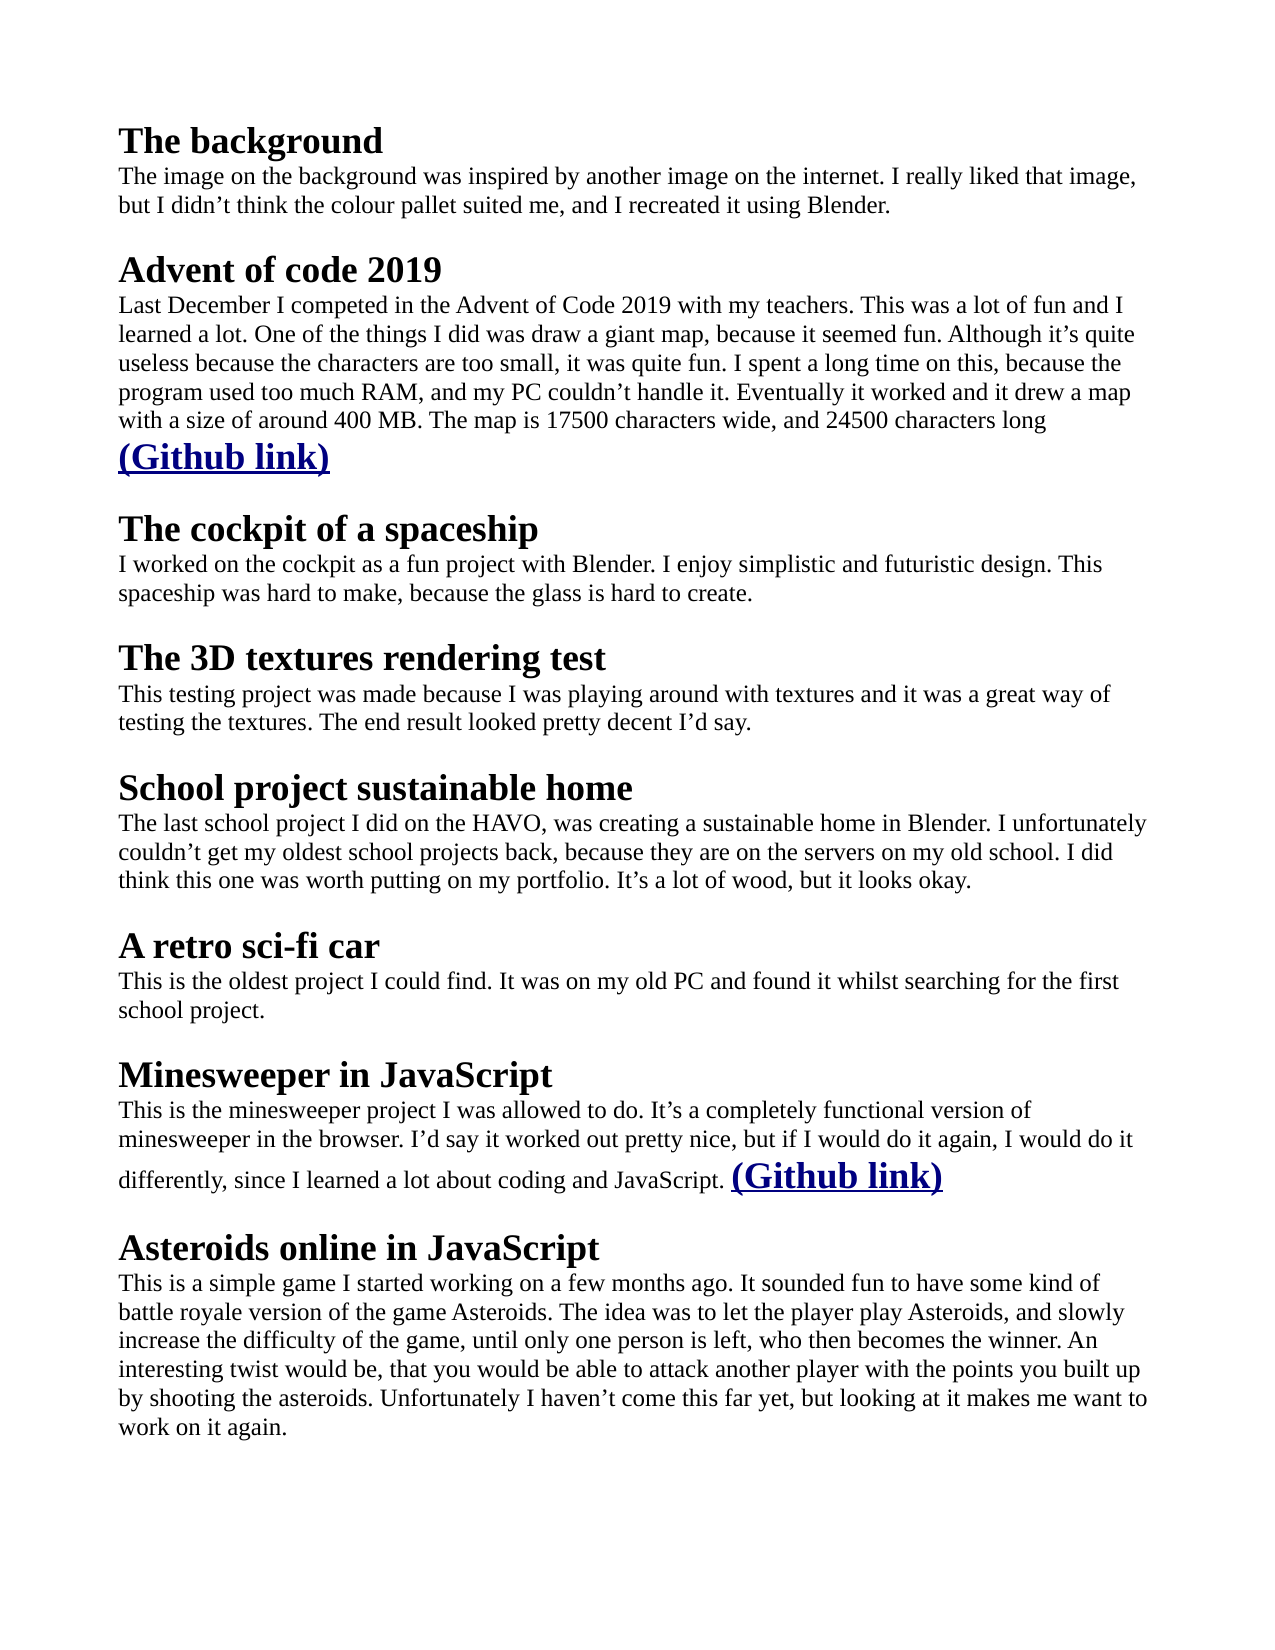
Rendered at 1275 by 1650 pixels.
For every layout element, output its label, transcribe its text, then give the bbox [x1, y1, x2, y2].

text The cockpit of a spaceship [118, 506, 1157, 549]
text This is a simple game I started working on a few months ago. It sounded fun to have some kind of battle royale version of the game Asteroids. The idea was to let the player play Asteroids, and slowly increase the difficulty of the game, until only one person is left, who then becomes the winner. An interesting twist would be, that you would be able to attack another player with the points you built up by shooting the asteroids. Unfortunately I haven’t come this far yet, but looking at it makes me want to work on it again. [118, 1268, 1157, 1441]
text School project sustainable home [118, 765, 1157, 808]
text The image on the background was inspired by another image on the internet. I really liked that image, but I didn’t think the colour pallet suited me, and I recreated it using Blender. [118, 161, 1157, 219]
text Minesweeper in JavaScript [118, 1052, 1157, 1096]
text The 3D textures rendering test [118, 636, 1157, 679]
text Advent of code 2019 [118, 247, 1157, 291]
text The background [118, 118, 1157, 161]
text This is the oldest project I could find. It was on my old PC and found it whilst searching for the first school project. [118, 966, 1157, 1024]
text This is the minesweeper project I was allowed to do. It’s a completely functional version of minesweeper in the browser. I’d say it worked out pretty nice, but if I would do it again, I would do it differently, since I learned a lot about coding and JavaScript. (Github link) [118, 1096, 1157, 1196]
text The last school project I did on the HAVO, was creating a sustainable home in Blender. I unfortunately couldn’t get my oldest school projects back, because they are on the servers on my old school. I did think this one was worth putting on my portfolio. It’s a lot of wood, but it looks okay. [118, 808, 1157, 894]
text Last December I competed in the Advent of Code 2019 with my teachers. This was a lot of fun and I learned a lot. One of the things I did was draw a giant map, because it seemed fun. Although it’s quite useless because the characters are too small, it was quite fun. I spent a long time on this, because the program used too much RAM, and my PC couldn’t handle it. Eventually it worked and it drew a map with a size of around 400 MB. The map is 17500 characters wide, and 24500 characters long (Github link) [118, 291, 1157, 477]
text A retro sci-fi car [118, 923, 1157, 966]
text I worked on the cockpit as a fun project with Blender. I enjoy simplistic and futuristic design. This spaceship was hard to make, because the glass is hard to create. [118, 549, 1157, 607]
text Asteroids online in JavaScript [118, 1225, 1157, 1268]
text This testing project was made because I was playing around with textures and it was a great way of testing the textures. The end result looked pretty decent I’d say. [118, 679, 1157, 736]
